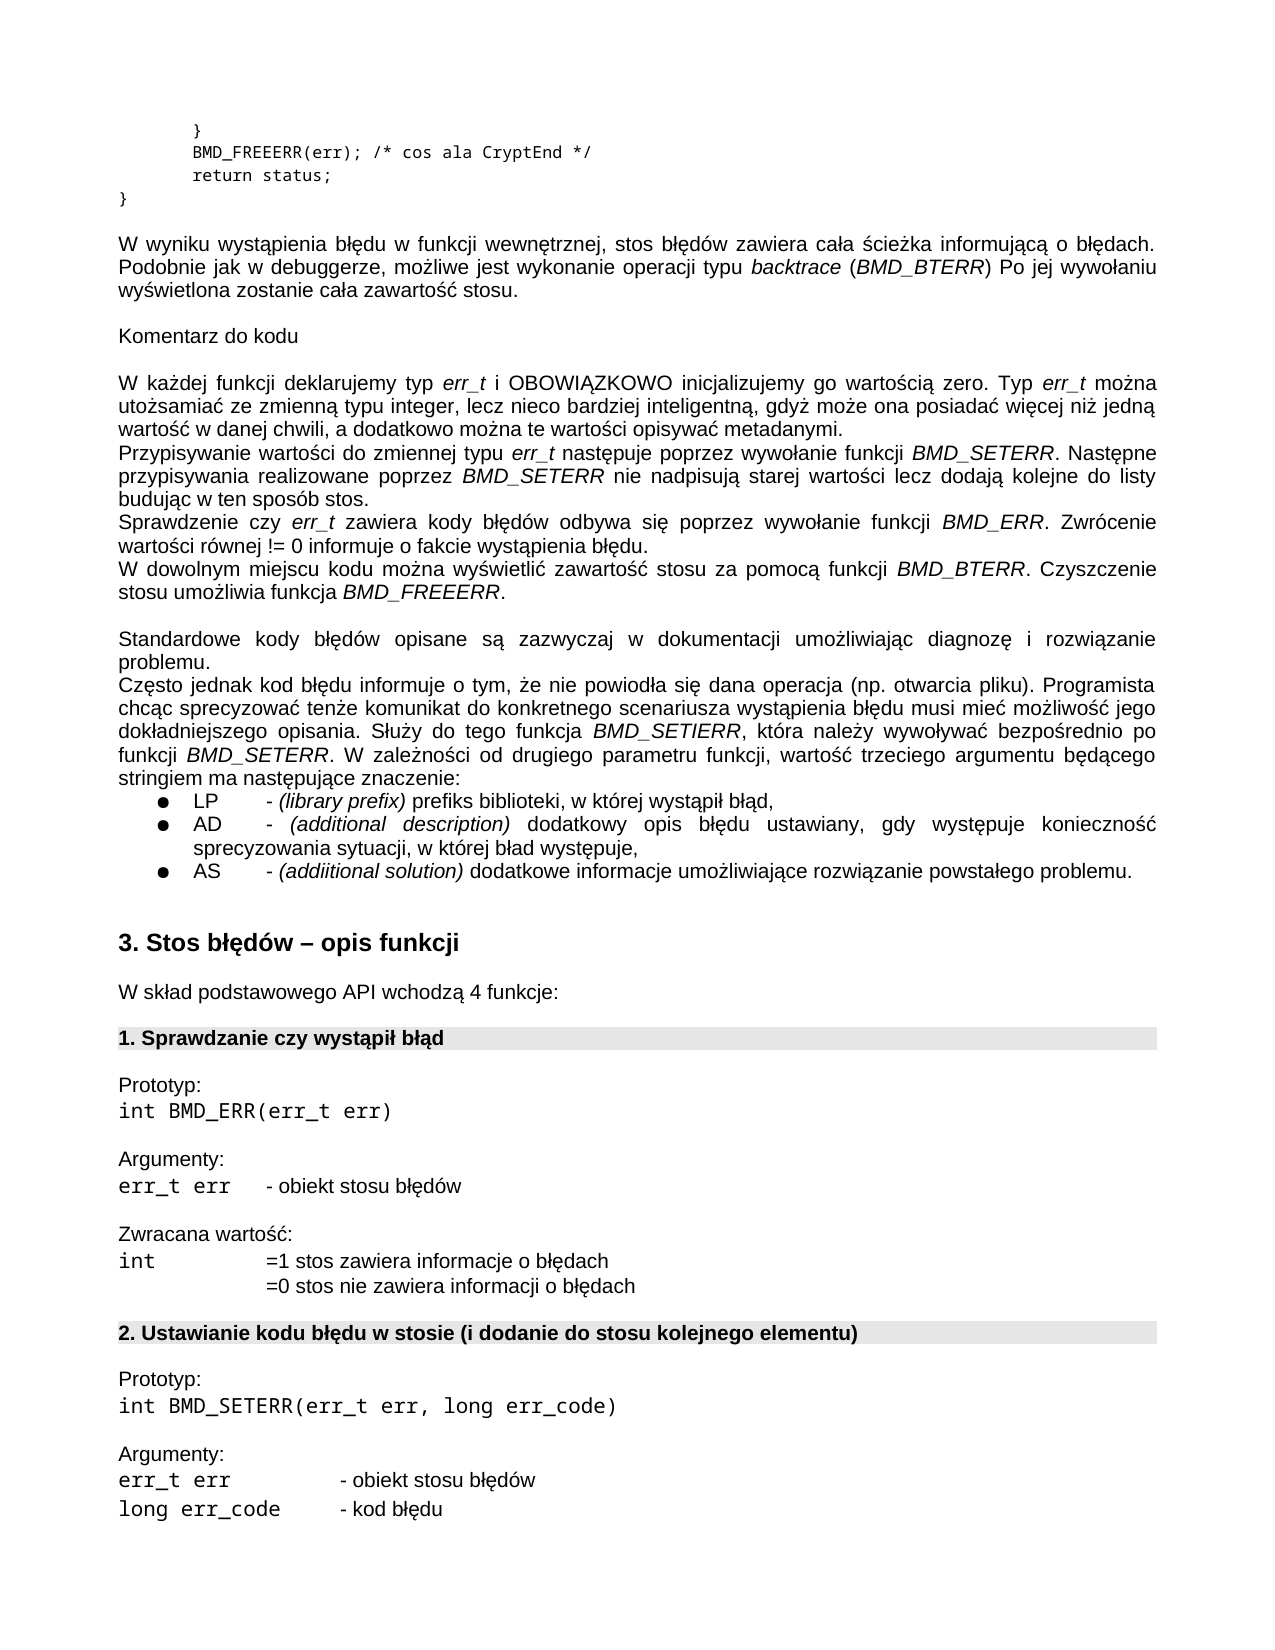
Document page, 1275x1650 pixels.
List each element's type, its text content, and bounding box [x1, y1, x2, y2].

text W każdej funkcji deklarujemy typ err_t i OBOWIĄZKOWO inicjalizujemy go wartością zero. Typ err_t można utożsamiać ze zmienną typu integer, lecz nieco bardziej inteligentną, gdyż może ona posiadać więcej niż jedną wartość w danej chwili, a dodatkowo można te wartości opisywać metadanymi. [118, 372, 1157, 441]
text } [118, 118, 1157, 141]
text 3. Stos błędów – opis funkcji [118, 929, 1157, 957]
text err_t err - obiekt stosu błędów [118, 1466, 1157, 1494]
text W dowolnym miejscu kodu można wyświetlić zawartość stosu za pomocą funkcji BMD_BTERR. Czyszczenie stosu umożliwia funkcja BMD_FREEERR. [118, 557, 1157, 604]
text Argumenty: [118, 1442, 1157, 1466]
text int BMD_ERR(err_t err) [118, 1096, 1157, 1125]
text BMD_FREEERR(err); /* cos ala CryptEnd */ [118, 141, 1157, 163]
text Przypisywanie wartości do zmiennej typu err_t następuje poprzez wywołanie funkcji BMD_SETERR. Następne przypisywania realizowane poprzez BMD_SETERR nie nadpisują starej wartości lecz dodają kolejne do listy budując w ten sposób stos. [118, 441, 1157, 511]
text } [118, 186, 1157, 209]
text err_t err - obiekt stosu błędów [118, 1171, 1157, 1200]
text W wyniku wystąpienia błędu w funkcji wewnętrznej, stos błędów zawiera cała ścieżka informującą o błędach. Podobnie jak w debuggerze, możliwe jest wykonanie operacji typu backtrace (BMD_BTERR) Po jej wywołaniu wyświetlona zostanie cała zawartość stosu. [118, 232, 1157, 302]
text Standardowe kody błędów opisane są zazwyczaj w dokumentacji umożliwiając diagnozę i rozwiązanie problemu. [118, 627, 1157, 673]
text int =1 stos zawiera informacje o błędach [118, 1246, 1157, 1274]
list AS - (addiitional solution) dodatkowe informacje umożliwiające rozwiązanie powstałego problemu. [156, 859, 1157, 883]
text 2. Ustawianie kodu błędu w stosie (i dodanie do stosu kolejnego elementu) [118, 1321, 1157, 1344]
text Sprawdzenie czy err_t zawiera kody błędów odbywa się poprzez wywołanie funkcji BMD_ERR. Zwrócenie wartości równej != 0 informuje o fakcie wystąpienia błędu. [118, 511, 1157, 557]
text W skład podstawowego API wchodzą 4 funkcje: [118, 980, 1157, 1003]
text Prototyp: [118, 1367, 1157, 1391]
text return status; [118, 163, 1157, 186]
text =0 stos nie zawiera informacji o błędach [118, 1274, 1157, 1298]
text Prototyp: [118, 1073, 1157, 1096]
text 1. Sprawdzanie czy wystąpił błąd [118, 1027, 1157, 1050]
text Argumenty: [118, 1148, 1157, 1171]
text Często jednak kod błędu informuje o tym, że nie powiodła się dana operacja (np. otwarcia pliku). Programista chcąc sprecyzować tenże komunikat do konkretnego scenariusza wystąpienia błędu musi mieć możliwość jego dokładniejszego opisania. Służy do tego funkcja BMD_SETIERR, która należy wywoływać bezpośrednio po funkcji BMD_SETERR. W zależności od drugiego parametru funkcji, wartość trzeciego argumentu będącego stringiem ma następujące znaczenie: [118, 673, 1157, 790]
list AD - (additional description) dodatkowy opis błędu ustawiany, gdy występuje konieczność sprecyzowania sytuacji, w której bład występuje, [156, 813, 1157, 859]
list LP - (library prefix) prefiks biblioteki, w której wystąpił błąd, [156, 790, 1157, 813]
text Komentarz do kodu [118, 325, 1157, 348]
text int BMD_SETERR(err_t err, long err_code) [118, 1391, 1157, 1419]
text Zwracana wartość: [118, 1223, 1157, 1246]
text long err_code - kod błędu [118, 1494, 1157, 1522]
